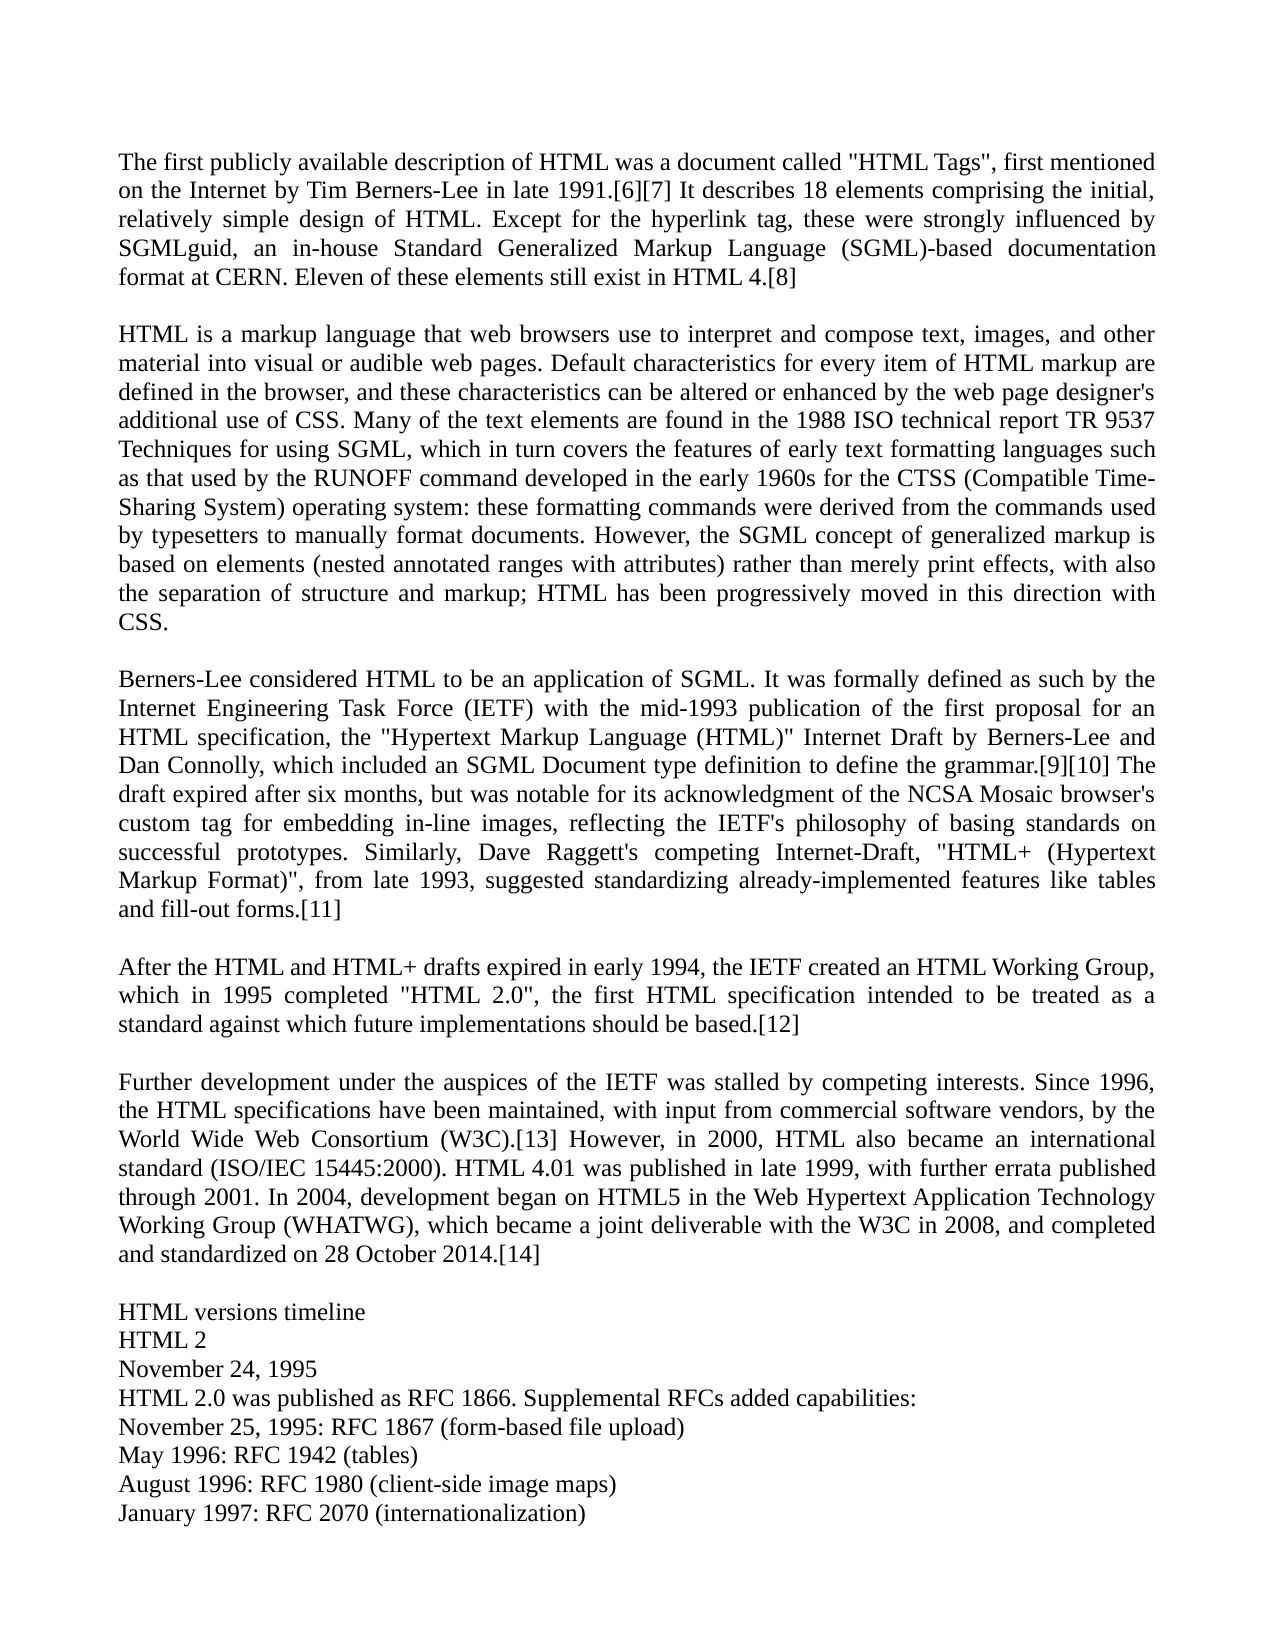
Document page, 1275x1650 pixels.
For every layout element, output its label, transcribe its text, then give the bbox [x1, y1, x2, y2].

text Berners-Lee considered HTML to be an application of SGML. It was formally defined as such by the Internet Engineering Task Force (IETF) with the mid-1993 publication of the first proposal for an HTML specification, the "Hypertext Markup Language (HTML)" Internet Draft by Berners-Lee and Dan Connolly, which included an SGML Document type definition to define the grammar.[9][10] The draft expired after six months, but was notable for its acknowledgment of the NCSA Mosaic browser's custom tag for embedding in-line images, reflecting the IETF's philosophy of basing standards on successful prototypes. Similarly, Dave Raggett's competing Internet-Draft, "HTML+ (Hypertext Markup Format)", from late 1993, suggested standardizing already-implemented features like tables and fill-out forms.[11] [118, 664, 1157, 923]
text November 24, 1995 [118, 1354, 1157, 1383]
text August 1996: RFC 1980 (client-side image maps) [118, 1469, 1157, 1498]
text Further development under the auspices of the IETF was stalled by competing interests. Since 1996, the HTML specifications have been maintained, with input from commercial software vendors, by the World Wide Web Consortium (W3C).[13] However, in 2000, HTML also became an international standard (ISO/IEC 15445:2000). HTML 4.01 was published in late 1999, with further errata published through 2001. In 2004, development began on HTML5 in the Web Hypertext Application Technology Working Group (WHATWG), which became a joint deliverable with the W3C in 2008, and completed and standardized on 28 October 2014.[14] [118, 1067, 1157, 1268]
text The first publicly available description of HTML was a document called "HTML Tags", first mentioned on the Internet by Tim Berners-Lee in late 1991.[6][7] It describes 18 elements comprising the initial, relatively simple design of HTML. Except for the hyperlink tag, these were strongly influenced by SGMLguid, an in-house Standard Generalized Markup Language (SGML)-based documentation format at CERN. Eleven of these elements still exist in HTML 4.[8] [118, 147, 1157, 291]
text HTML 2.0 was published as RFC 1866. Supplemental RFCs added capabilities: [118, 1383, 1157, 1412]
text May 1996: RFC 1942 (tables) [118, 1441, 1157, 1469]
text November 25, 1995: RFC 1867 (form-based file upload) [118, 1412, 1157, 1441]
text January 1997: RFC 2070 (internationalization) [118, 1498, 1157, 1527]
text HTML is a markup language that web browsers use to interpret and compose text, images, and other material into visual or audible web pages. Default characteristics for every item of HTML markup are defined in the browser, and these characteristics can be altered or enhanced by the web page designer's additional use of CSS. Many of the text elements are found in the 1988 ISO technical report TR 9537 Techniques for using SGML, which in turn covers the features of early text formatting languages such as that used by the RUNOFF command developed in the early 1960s for the CTSS (Compatible Time-Sharing System) operating system: these formatting commands were derived from the commands used by typesetters to manually format documents. However, the SGML concept of generalized markup is based on elements (nested annotated ranges with attributes) rather than merely print effects, with also the separation of structure and markup; HTML has been progressively moved in this direction with CSS. [118, 319, 1157, 636]
text After the HTML and HTML+ drafts expired in early 1994, the IETF created an HTML Working Group, which in 1995 completed "HTML 2.0", the first HTML specification intended to be treated as a standard against which future implementations should be based.[12] [118, 952, 1157, 1038]
text HTML versions timeline [118, 1297, 1157, 1326]
text HTML 2 [118, 1326, 1157, 1354]
